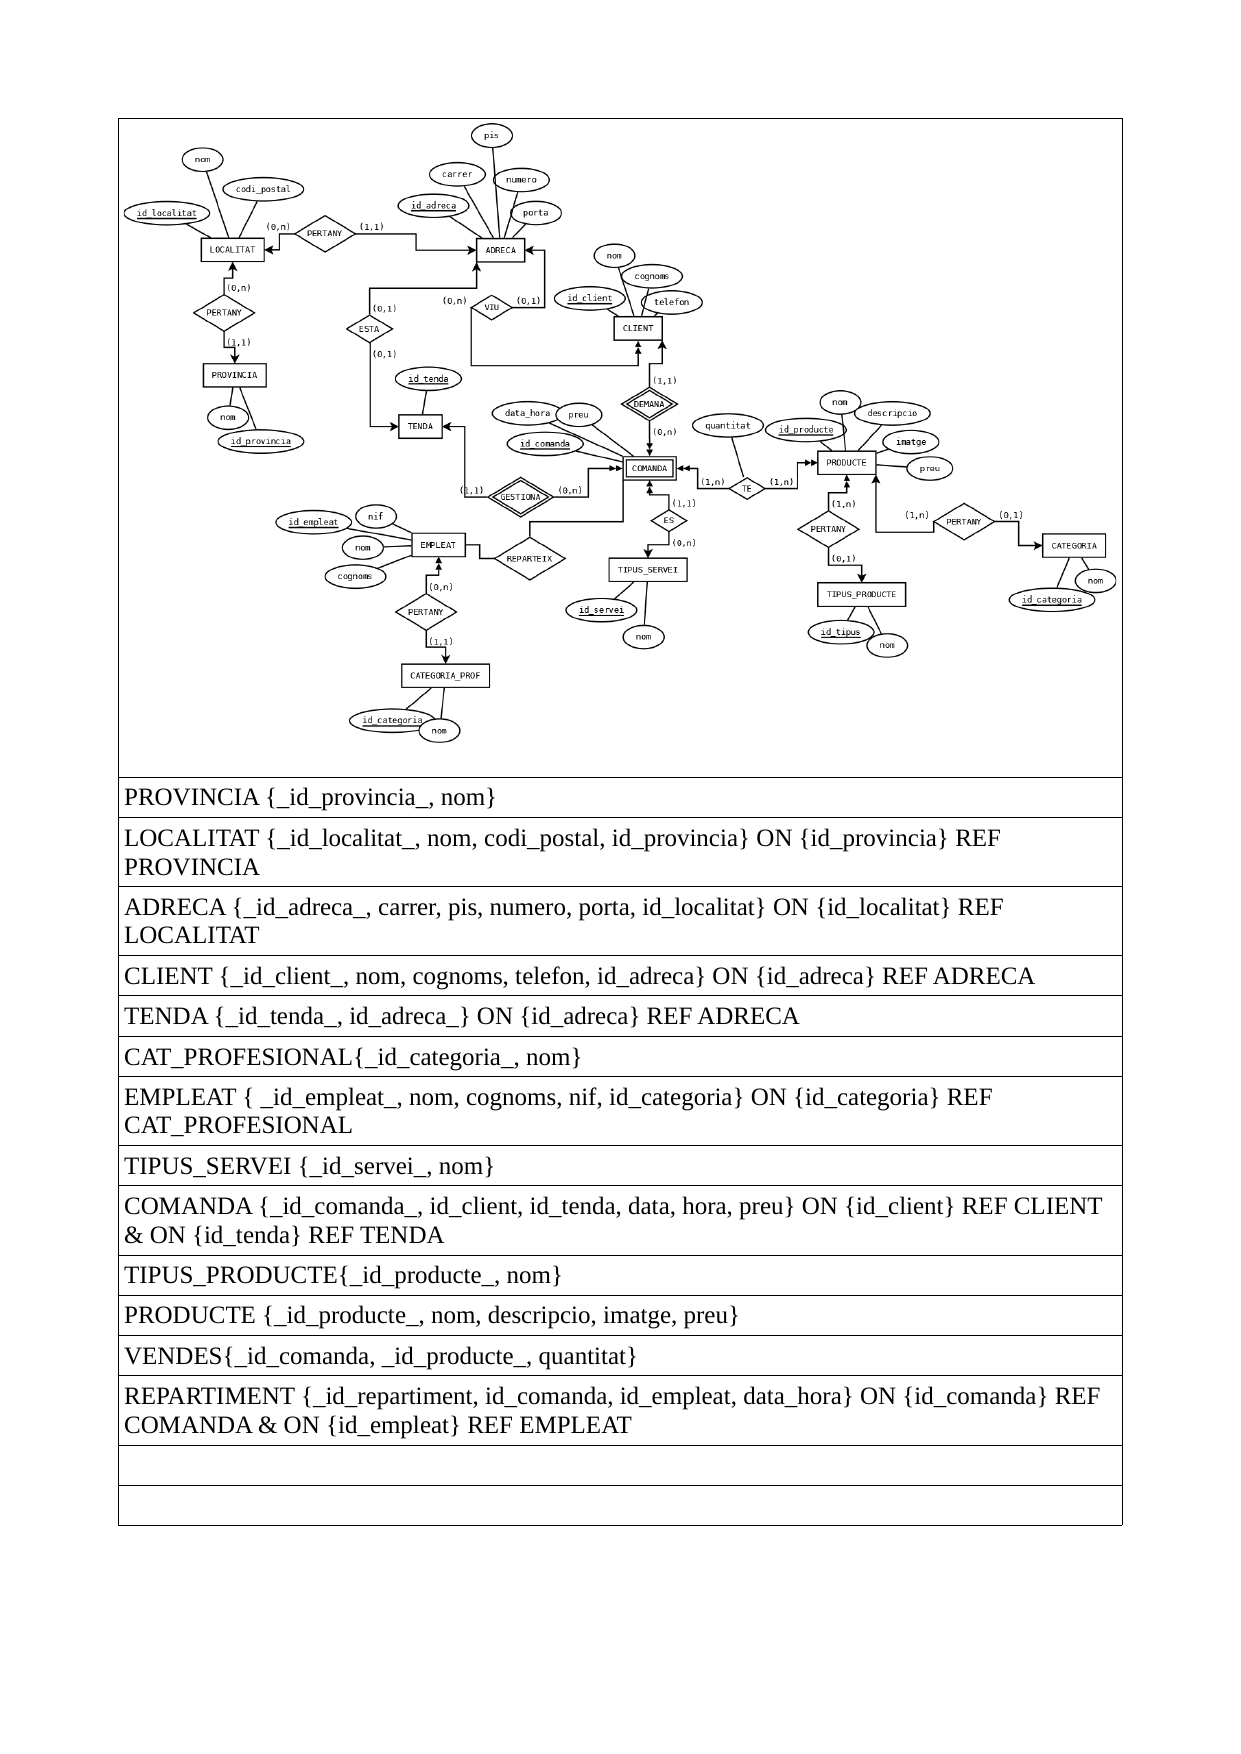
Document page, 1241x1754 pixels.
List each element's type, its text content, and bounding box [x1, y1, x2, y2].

table_cell PRODUCTE {_id_producte_, nom, descripcio, imatge, preu} [119, 1296, 1122, 1335]
table_cell [119, 1486, 1122, 1525]
table_cell REPARTIMENT {_id_repartiment, id_comanda, id_empleat, data_hora} ON {id_comanda} REF COMANDA & ON {id_empleat} REF EMPLEAT [119, 1376, 1122, 1444]
picture [123, 123, 1117, 743]
table_cell EMPLEAT { _id_empleat_, nom, cognoms, nif, id_categoria} ON {id_categoria} REF CAT_PROFESIONAL [119, 1077, 1122, 1145]
table_cell PROVINCIA {_id_provincia_, nom} [119, 778, 1122, 817]
table_cell TIPUS_PRODUCTE{_id_producte_, nom} [119, 1256, 1122, 1295]
table_header [119, 119, 1122, 777]
table_cell TENDA {_id_tenda_, id_adreca_} ON {id_adreca} REF ADRECA [119, 996, 1122, 1036]
table_cell VENDES{_id_comanda, _id_producte_, quantitat} [119, 1336, 1122, 1375]
table_cell CAT_PROFESIONAL{_id_categoria_, nom} [119, 1037, 1122, 1076]
table_cell TIPUS_SERVEI {_id_servei_, nom} [119, 1146, 1122, 1185]
table_cell LOCALITAT {_id_localitat_, nom, codi_postal, id_provincia} ON {id_provincia} REF PROVINCIA [119, 818, 1122, 886]
table_cell [119, 1446, 1122, 1485]
table_cell ADRECA {_id_adreca_, carrer, pis, numero, porta, id_localitat} ON {id_localitat} REF LOCALITAT [119, 887, 1122, 955]
table_cell CLIENT {_id_client_, nom, cognoms, telefon, id_adreca} ON {id_adreca} REF ADRECA [119, 956, 1122, 995]
table_cell COMANDA {_id_comanda_, id_client, id_tenda, data, hora, preu} ON {id_client} REF CLIENT & ON {id_tenda} REF TENDA [119, 1186, 1122, 1254]
